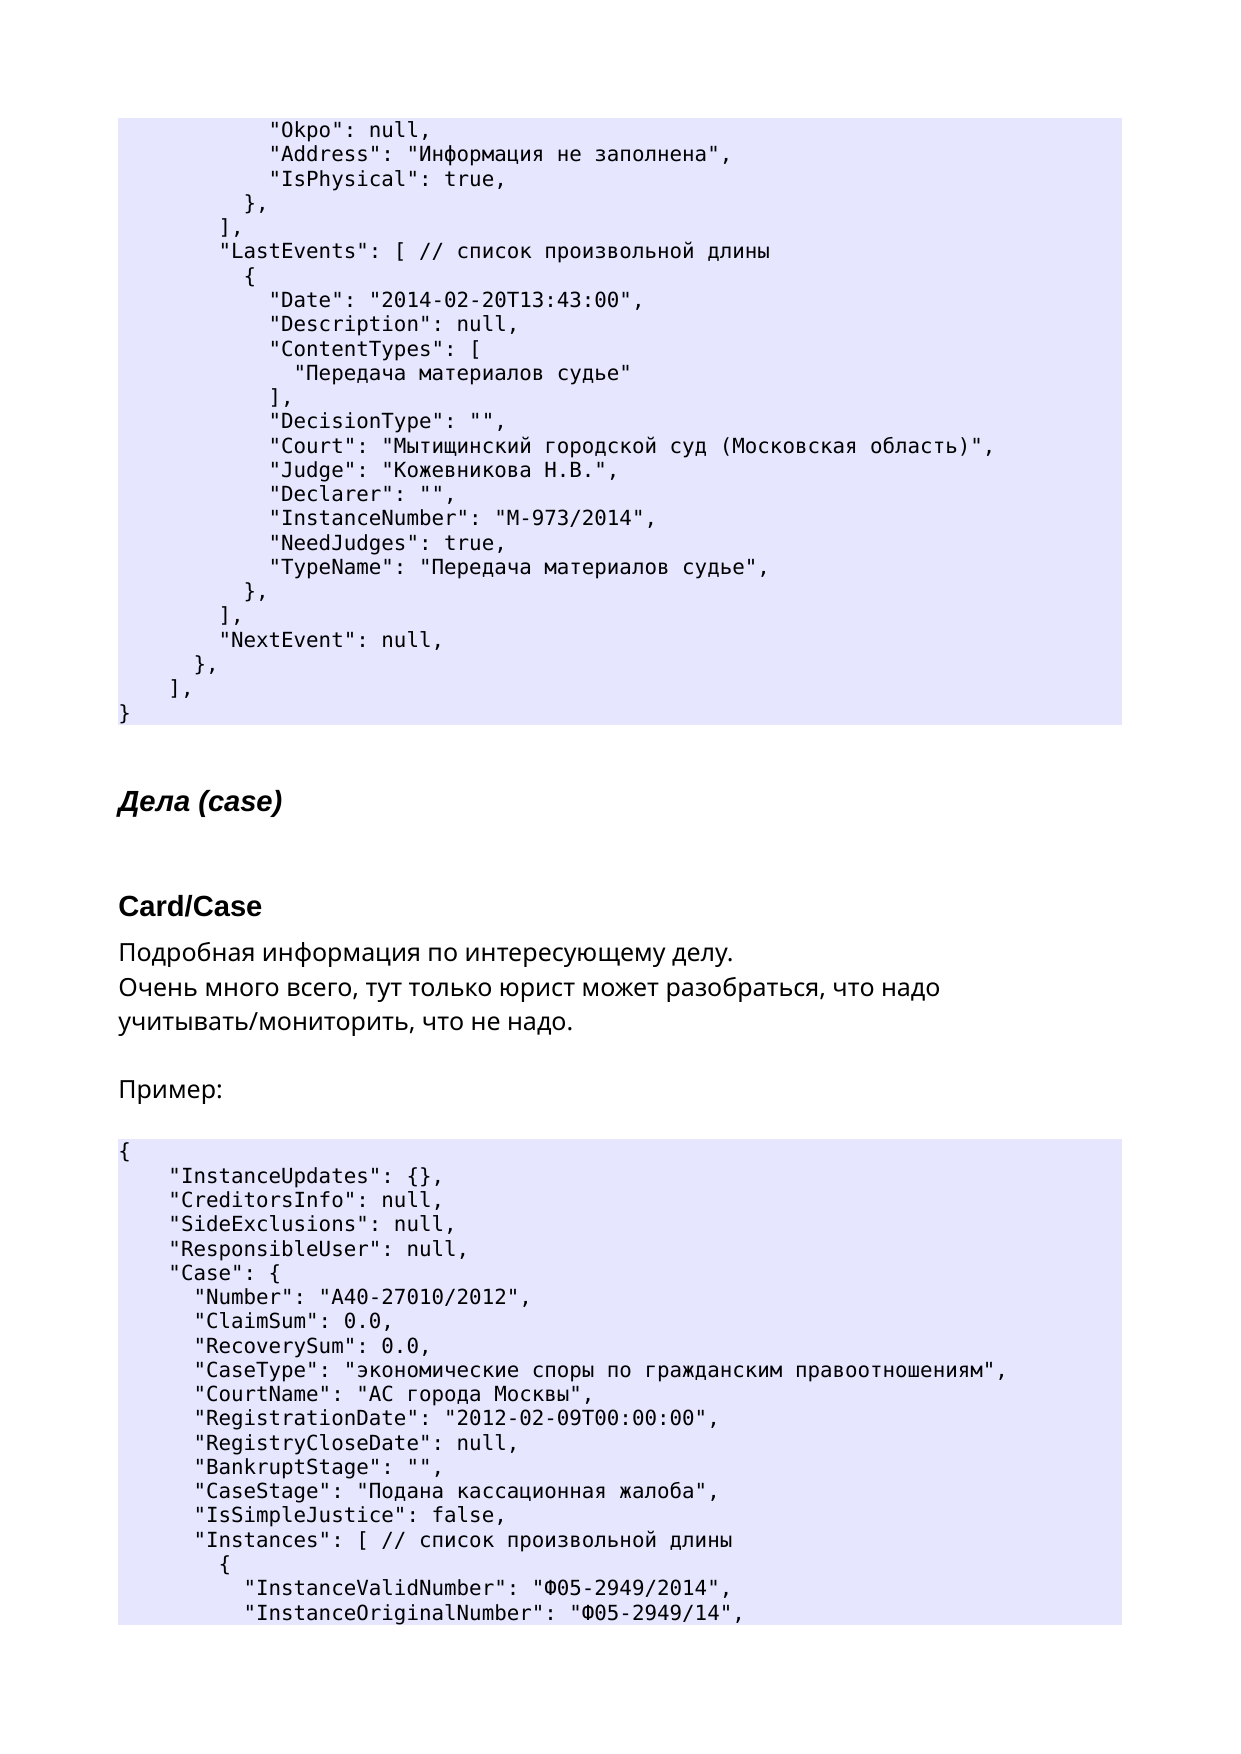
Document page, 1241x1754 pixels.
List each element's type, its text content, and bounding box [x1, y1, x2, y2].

text }, [118, 191, 1122, 215]
subtitle Дела (case) [118, 784, 1122, 817]
text "Date": "2014-02-20T13:43:00", [118, 288, 1122, 312]
text "TypeName": "Передача материалов судье", [118, 555, 1122, 579]
text "InstanceValidNumber": "Ф05-2949/2014", [118, 1576, 1122, 1601]
text "LastEvents": [ // список произвольной длины [118, 239, 1122, 264]
text "BankruptStage": "", [118, 1455, 1122, 1479]
text ], [118, 603, 1122, 628]
text "IsSimpleJustice": false, [118, 1503, 1122, 1528]
text "NextEvent": null, [118, 628, 1122, 652]
text "RecoverySum": 0.0, [118, 1334, 1122, 1358]
text "Number": "А40-27010/2012", [118, 1285, 1122, 1309]
text "CreditorsInfo": null, [118, 1188, 1122, 1212]
text "RegistryCloseDate": null, [118, 1431, 1122, 1455]
text "Declarer": "", [118, 482, 1122, 506]
text "Okpo": null, [118, 118, 1122, 142]
text "ClaimSum": 0.0, [118, 1309, 1122, 1334]
text "NeedJudges": true, [118, 531, 1122, 555]
subtitle Card/Case [118, 889, 1122, 923]
text "Judge": "Кожевникова Н.В.", [118, 458, 1122, 482]
text Очень много всего, тут только юрист может разобраться, что надо учитывать/мониторить, что не надо. [118, 969, 1122, 1037]
text { [118, 264, 1122, 288]
text ], [118, 215, 1122, 239]
text "Передача материалов судье" [118, 361, 1122, 385]
text }, [118, 652, 1122, 676]
text "InstanceOriginalNumber": "Ф05-2949/14", [118, 1601, 1122, 1625]
text } [118, 701, 1122, 725]
text Пример: [118, 1071, 1122, 1105]
text "ResponsibleUser": null, [118, 1237, 1122, 1261]
text { [118, 1139, 1122, 1164]
text ], [118, 385, 1122, 409]
text Подробная информация по интересующему делу. [118, 935, 1122, 969]
text "InstanceNumber": "М-973/2014", [118, 506, 1122, 531]
text "Case": { [118, 1261, 1122, 1285]
text "RegistrationDate": "2012-02-09T00:00:00", [118, 1406, 1122, 1431]
text "CourtName": "АС города Москвы", [118, 1382, 1122, 1406]
text "Address": "Информация не заполнена", [118, 142, 1122, 167]
text }, [118, 579, 1122, 603]
text "DecisionType": "", [118, 409, 1122, 434]
text { [118, 1552, 1122, 1576]
text "Court": "Мытищинский городской суд (Московская область)", [118, 434, 1122, 458]
text ], [118, 676, 1122, 701]
text "IsPhysical": true, [118, 167, 1122, 191]
text "SideExclusions": null, [118, 1212, 1122, 1237]
text "Description": null, [118, 312, 1122, 337]
text "CaseType": "экономические споры по гражданским правоотношениям", [118, 1358, 1122, 1382]
text "Instances": [ // список произвольной длины [118, 1528, 1122, 1552]
text "InstanceUpdates": {}, [118, 1164, 1122, 1188]
text "ContentTypes": [ [118, 337, 1122, 361]
text "CaseStage": "Подана кассационная жалоба", [118, 1479, 1122, 1503]
